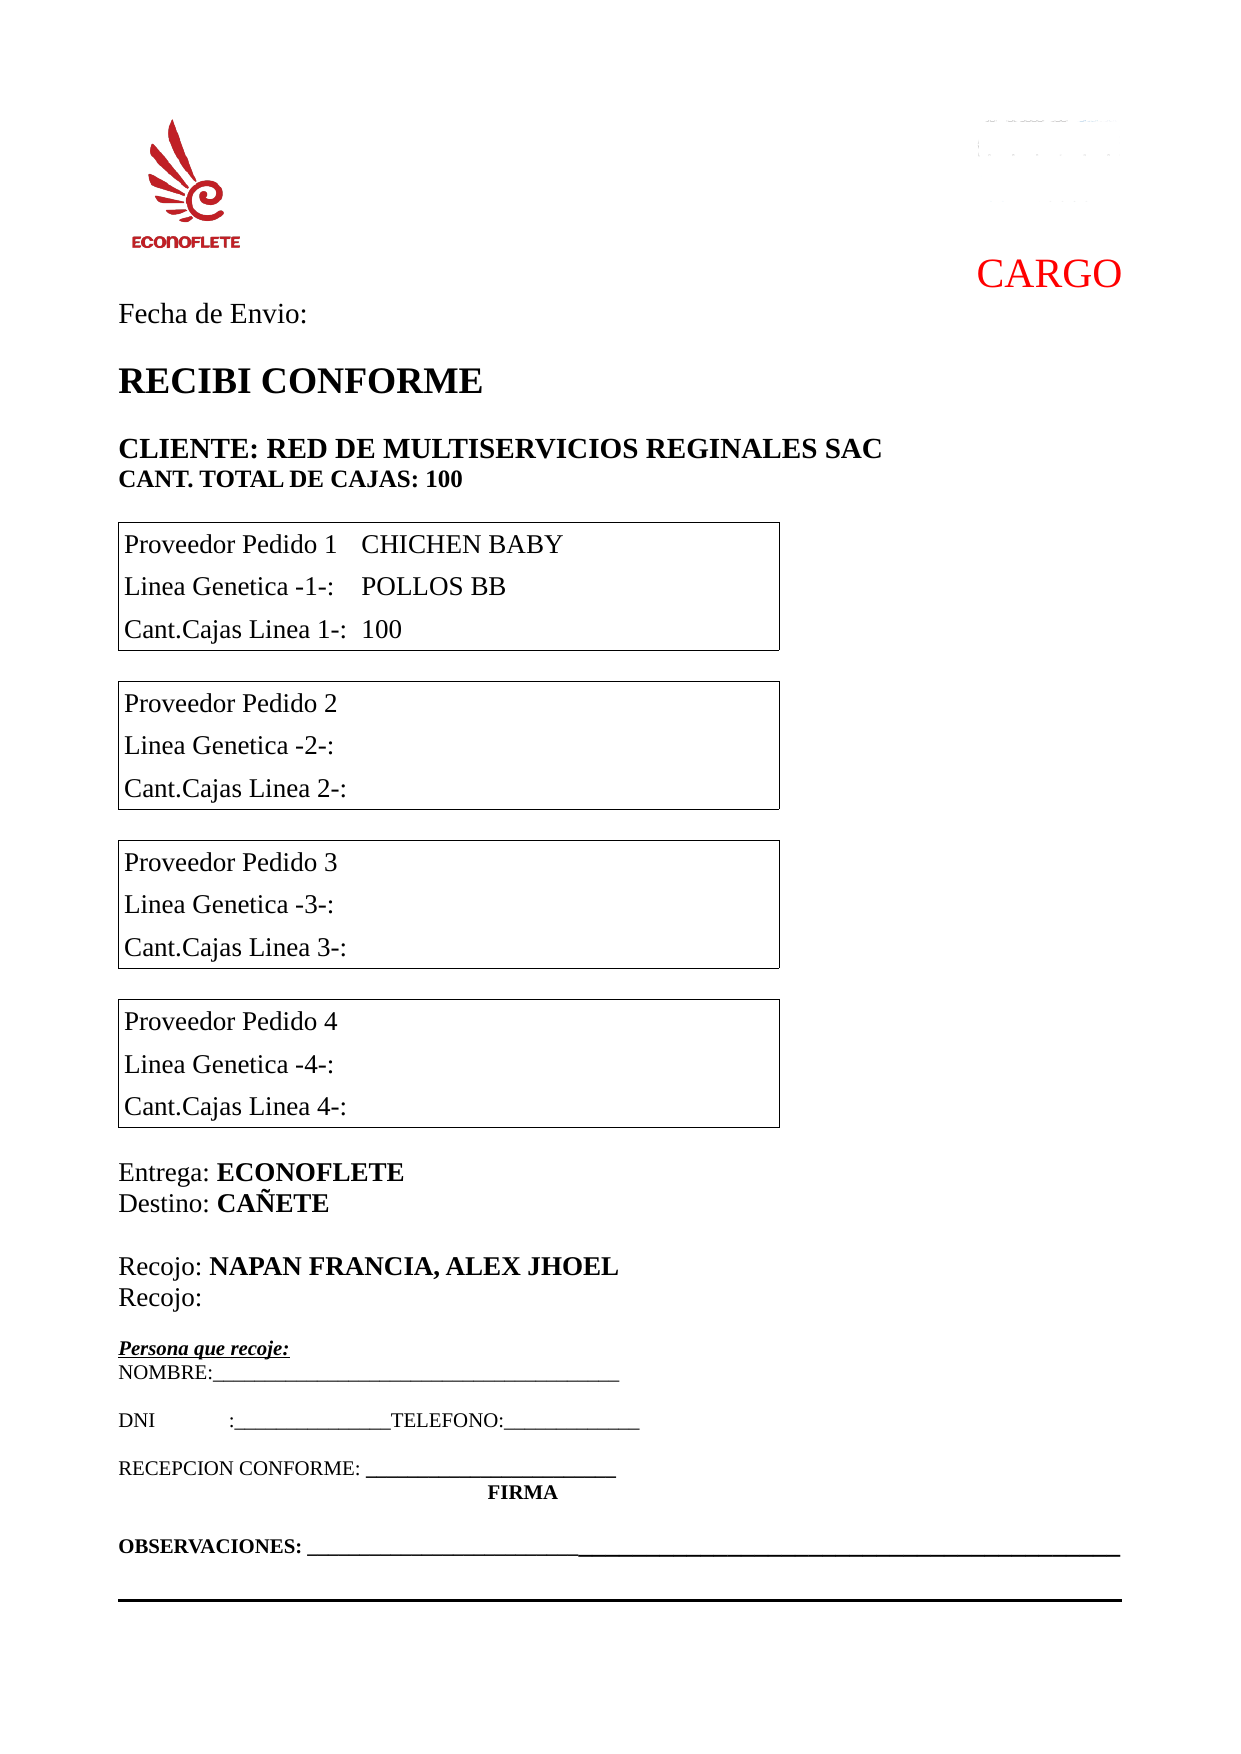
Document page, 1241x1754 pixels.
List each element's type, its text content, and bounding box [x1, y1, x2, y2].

table_cell Cant.Cajas Linea 2-: [119, 766, 356, 809]
text NOMBRE:_______________________________________ [118, 1360, 1122, 1384]
table_cell [356, 1085, 779, 1127]
text Persona que recoje: [118, 1336, 1122, 1360]
table_cell Linea Genetica -3-: [119, 883, 356, 926]
table_cell [118, 810, 356, 840]
table_cell Proveedor Pedido 4 [119, 1000, 356, 1042]
table_cell Proveedor Pedido 3 [119, 841, 356, 883]
text CANT. TOTAL DE CAJAS: 100 [118, 464, 1122, 493]
table_cell 100 [356, 607, 779, 650]
text RECIBI CONFORME [118, 359, 1122, 402]
text Entrega: ECONOFLETE [118, 1156, 1122, 1187]
table_header CHICHEN BABY [356, 523, 779, 564]
table_header Proveedor Pedido 1 [119, 523, 356, 564]
table_cell [356, 969, 779, 999]
table_cell [356, 841, 779, 883]
table_cell Linea Genetica -2-: [119, 724, 356, 766]
picture [118, 118, 254, 249]
table_cell [118, 651, 356, 681]
table_cell POLLOS BB [356, 565, 779, 607]
table_cell Linea Genetica -1-: [119, 565, 356, 607]
table_cell [356, 682, 779, 724]
table_cell [118, 969, 356, 999]
text CARGO [118, 224, 1122, 297]
table_cell [356, 883, 779, 926]
table_cell [356, 1042, 779, 1085]
text DNI :_______________TELEFONO:_____________ [118, 1408, 1122, 1432]
text RECEPCION CONFORME: ________________________ [118, 1456, 1122, 1480]
table_cell [356, 766, 779, 809]
table_cell [356, 651, 779, 681]
table_cell [356, 1000, 779, 1042]
text Recojo: NAPAN FRANCIA, ALEX JHOEL [118, 1249, 1122, 1281]
text CLIENTE: RED DE MULTISERVICIOS REGINALES SAC [118, 431, 1122, 464]
table_cell [356, 724, 779, 766]
table_cell [356, 926, 779, 968]
table_cell Cant.Cajas Linea 3-: [119, 926, 356, 968]
table_cell Proveedor Pedido 2 [119, 682, 356, 724]
text OBSERVACIONES: __________________________________________________________________ [118, 1528, 1122, 1559]
table_cell [356, 810, 779, 840]
table_cell Linea Genetica -4-: [119, 1042, 356, 1085]
text Fecha de Envio: [118, 297, 1122, 330]
table_cell Cant.Cajas Linea 4-: [119, 1085, 356, 1127]
text Recojo: [118, 1281, 1122, 1312]
table_cell Cant.Cajas Linea 1-: [119, 607, 356, 650]
text Destino: CAÑETE [118, 1187, 1122, 1218]
text FIRMA [118, 1480, 1122, 1504]
